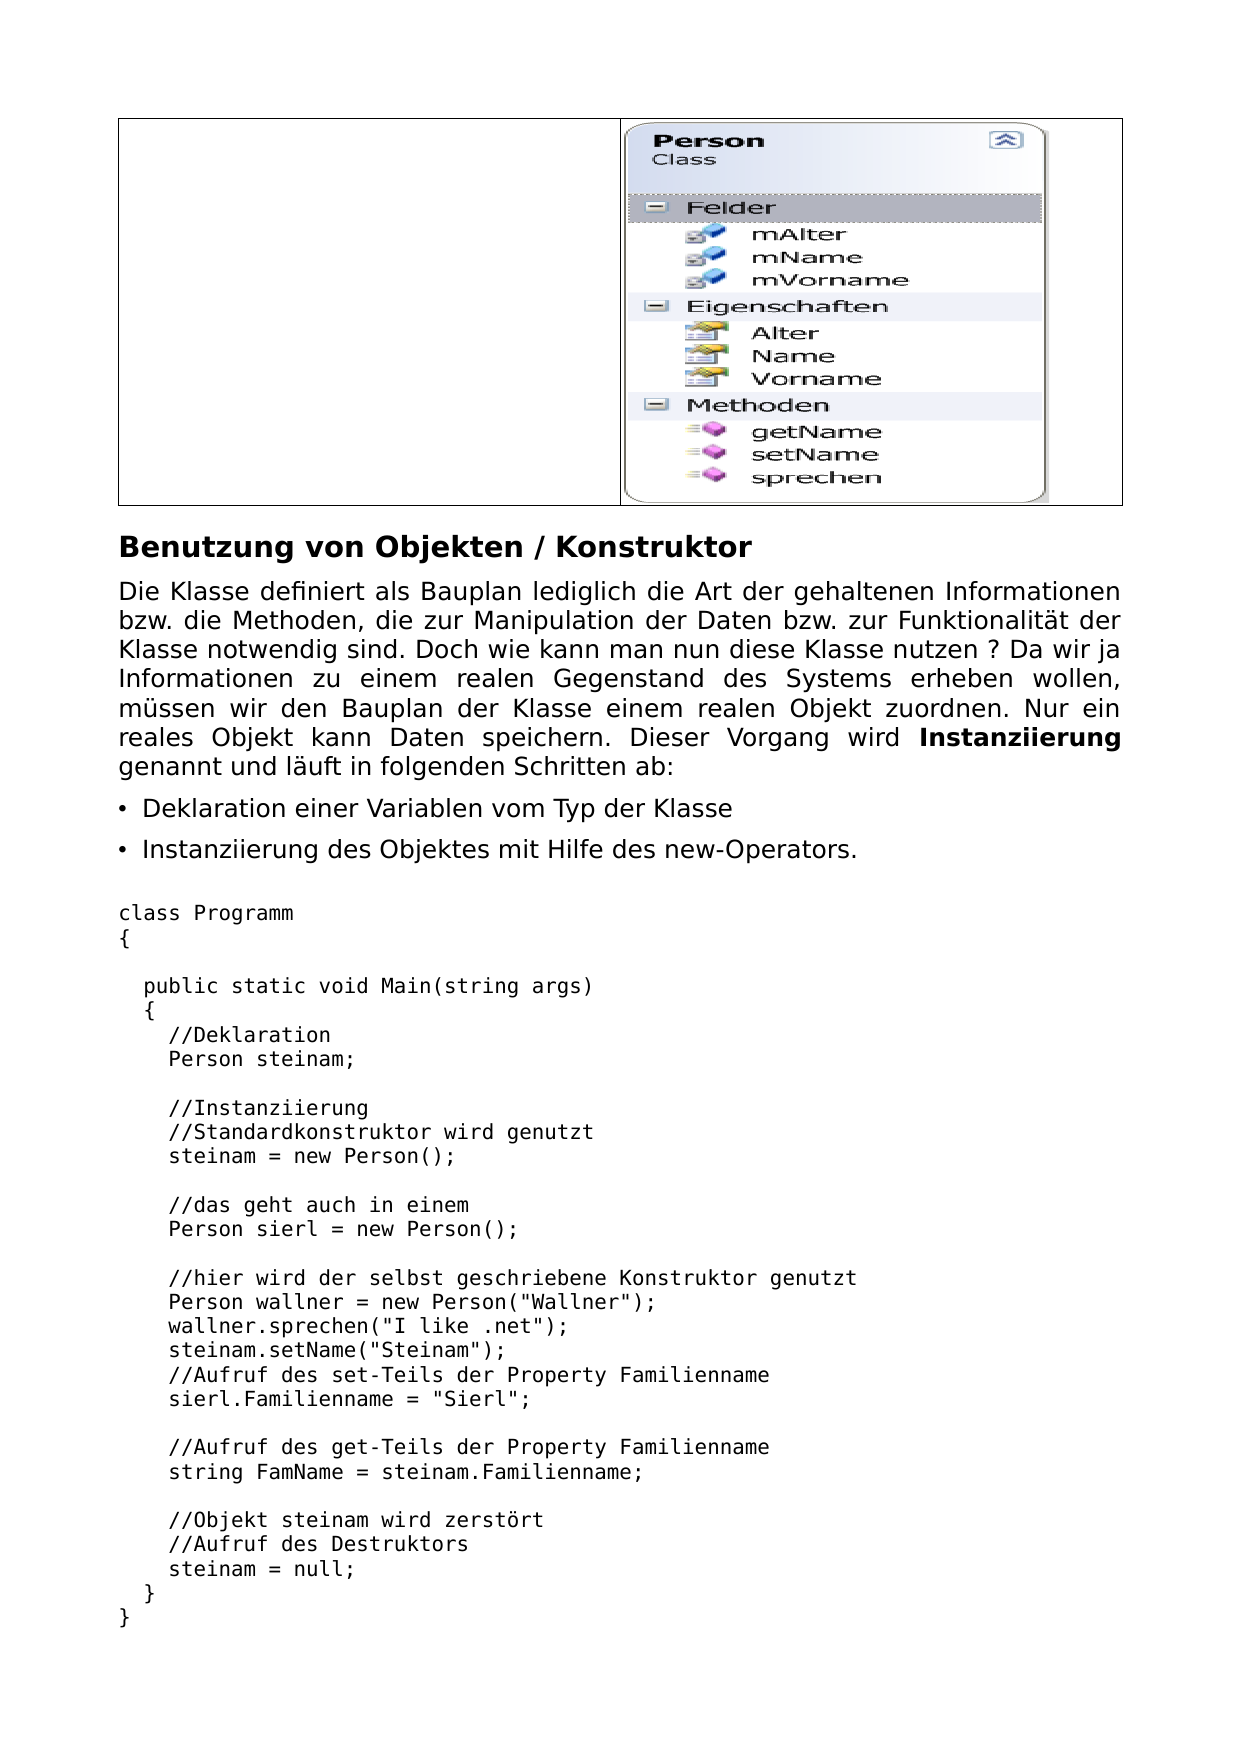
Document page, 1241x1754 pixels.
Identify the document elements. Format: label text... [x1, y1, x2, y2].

text class Programm { public static void Main(string args) { //Deklaration Person steinam; //Instanziierung //Standardkonstruktor wird genutzt steinam = new Person(); //das geht auch in einem Person sierl = new Person(); //hier wird der selbst geschriebene Konstruktor genutzt Person wallner = new Person("Wallner"); wallner.sprechen("I like .net"); steinam.setName("Steinam"); //Aufruf des set-Teils der Property Familienname sierl.Familienname = "Sierl"; //Aufruf des get-Teils der Property Familienname string FamName = steinam.Familienname; //Objekt steinam wird zerstört //Aufruf des Destruktors steinam = null; } } [118, 877, 1122, 1629]
list Deklaration einer Variablen vom Typ der Klasse [118, 794, 1122, 823]
subtitle Benutzung von Objekten / Konstruktor [118, 531, 1122, 565]
text Die Klasse definiert als Bauplan lediglich die Art der gehaltenen Informationen bzw. die Methoden, die zur Manipulation der Daten bzw. zur Funktionalität der Klasse notwendig sind. Doch wie kann man nun diese Klasse nutzen ? Da wir ja Informationen zu einem realen Gegenstand des Systems erheben wollen, müssen wir den Bauplan der Klasse einem realen Objekt zuordnen. Nur ein reales Objekt kann Daten speichern. Dieser Vorgang wird Instanziierung genannt und läuft in folgenden Schritten ab: [118, 577, 1122, 781]
table_cell [621, 119, 1122, 505]
list Instanziierung des Objektes mit Hilfe des new-Operators. [118, 836, 1122, 865]
table_cell [119, 119, 620, 505]
